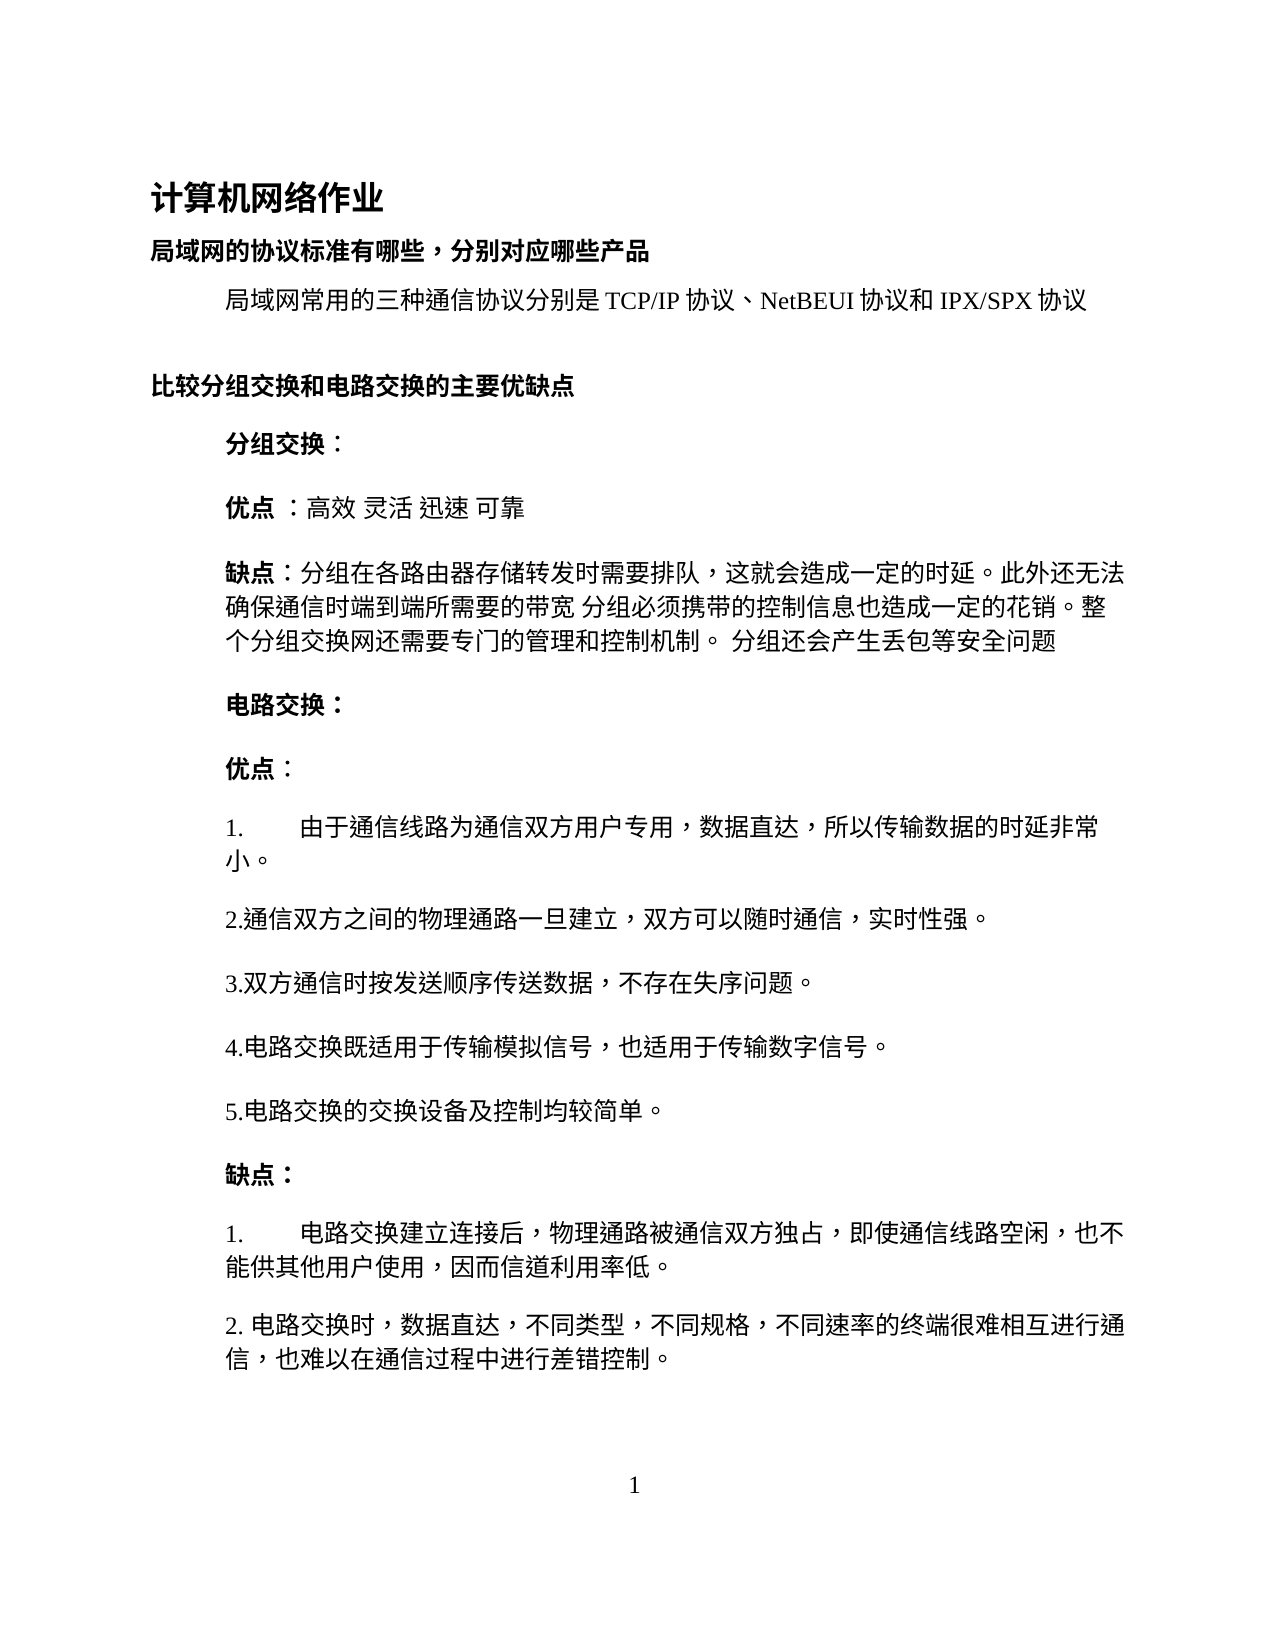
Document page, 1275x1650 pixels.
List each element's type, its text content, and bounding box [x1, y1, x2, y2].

text 电路交换： [225, 687, 1125, 721]
text 3.双方通信时按发送顺序传送数据，不存在失序问题。 [225, 966, 1125, 1000]
text 2.通信双方之间的物理通路一旦建立，双方可以随时通信，实时性强。 [225, 902, 1125, 936]
text 优点： [225, 751, 1125, 786]
text 5.电路交换的交换设备及控制均较简单。 [225, 1094, 1125, 1128]
list 电路交换建立连接后，物理通路被通信双方独占，即使通信线路空闲，也不能供其他用户使用，因而信道利用率低。 [225, 1216, 1125, 1284]
text 4.电路交换既适用于传输模拟信号，也适用于传输数字信号。 [225, 1030, 1125, 1064]
text 局域网常用的三种通信协议分别是TCP/IP协议、NetBEUI协议和IPX/SPX协议 [225, 282, 1125, 316]
text 分组交换： [225, 427, 1125, 461]
text 局域网的协议标准有哪些，分别对应哪些产品 [150, 233, 1125, 267]
list 由于通信线路为通信双方用户专用，数据直达，所以传输数据的时延非常小。 [225, 809, 1125, 878]
text 优点 ：高效 灵活 迅速 可靠 [225, 491, 1125, 525]
text 比较分组交换和电路交换的主要优缺点 [150, 369, 1125, 403]
text 缺点：分组在各路由器存储转发时需要排队，这就会造成一定的时延。此外还无法确保通信时端到端所需要的带宽 分组必须携带的控制信息也造成一定的花销。整个分组交换网还需要专门的管理和控制机制。 分组还会产生丢包等安全问题 [225, 555, 1125, 657]
text 2. 电路交换时，数据直达，不同类型，不同规格，不同速率的终端很难相互进行通信，也难以在通信过程中进行差错控制。 [225, 1308, 1125, 1376]
subtitle 计算机网络作业 [150, 175, 1125, 221]
text 缺点： [225, 1158, 1125, 1192]
